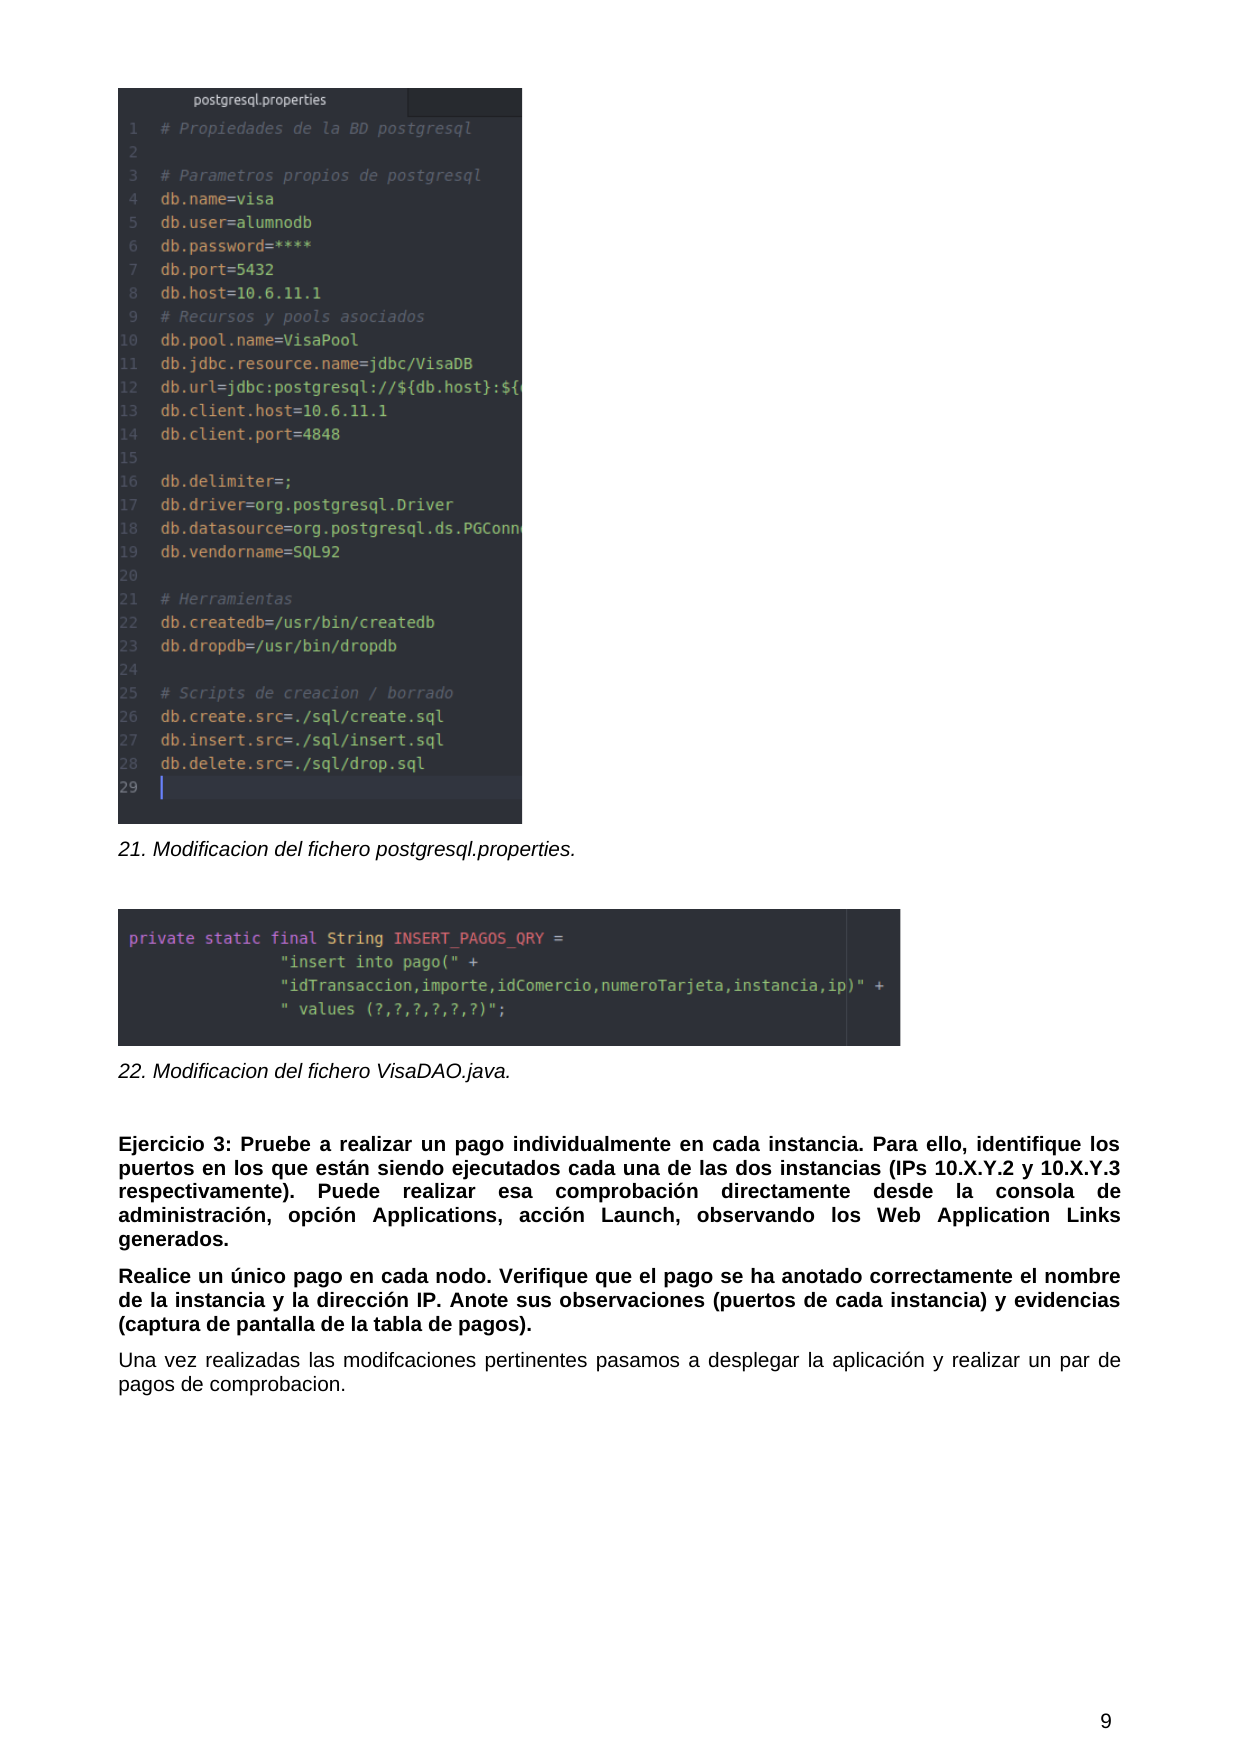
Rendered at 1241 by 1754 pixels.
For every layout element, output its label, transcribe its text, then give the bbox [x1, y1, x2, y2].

text Realice un único pago en cada nodo. Verifique que el pago se ha anotado correctamente el nombre de la instancia y la dirección IP. Anote sus observaciones (puertos de cada instancia) y evidencias (captura de pantalla de la tabla de pagos). [118, 1264, 1122, 1336]
text Ejercicio 3: Pruebe a realizar un pago individualmente en cada instancia. Para ello, identifique los puertos en los que están siendo ejecutados cada una de las dos instancias (IPs 10.X.Y.2 y 10.X.Y.3 respectivamente). Puede realizar esa comprobación directamente desde la consola de administración, opción Applications, acción Launch, observando los Web Application Links generados. [118, 1131, 1122, 1251]
picture [118, 88, 523, 824]
text 22. Modificacion del fichero VisaDAO.java. [118, 1058, 1122, 1082]
text Una vez realizadas las modifcaciones pertinentes pasamos a desplegar la aplicación y realizar un par de pagos de comprobacion. [118, 1348, 1122, 1396]
text 21. Modificacion del fichero postgresql.properties. [118, 836, 1122, 860]
picture [118, 909, 901, 1046]
